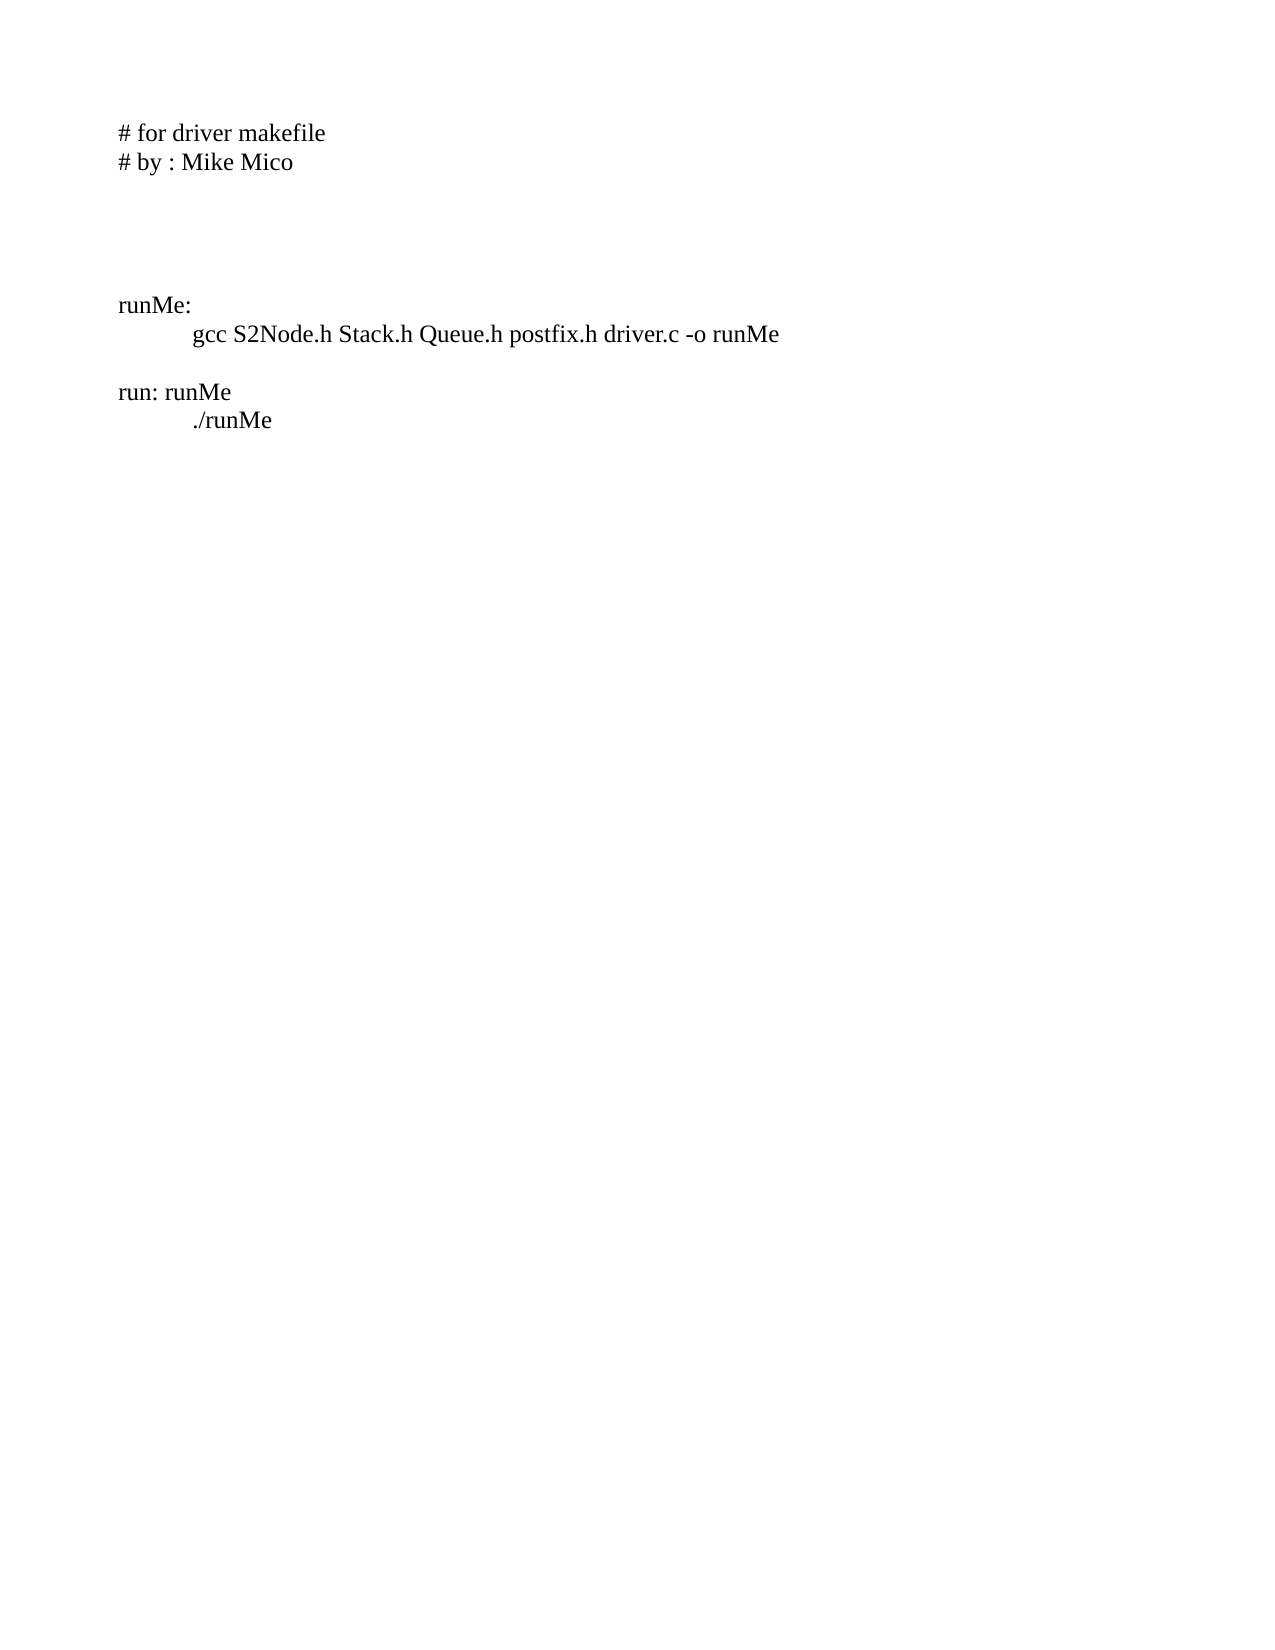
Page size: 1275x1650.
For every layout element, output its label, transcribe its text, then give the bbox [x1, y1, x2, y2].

text gcc S2Node.h Stack.h Queue.h postfix.h driver.c -o runMe [118, 319, 1157, 348]
text run: runMe [118, 377, 1157, 406]
text # by : Mike Mico [118, 147, 1157, 176]
text # for driver makefile [118, 118, 1157, 147]
text runMe: [118, 291, 1157, 319]
text ./runMe [118, 406, 1157, 434]
